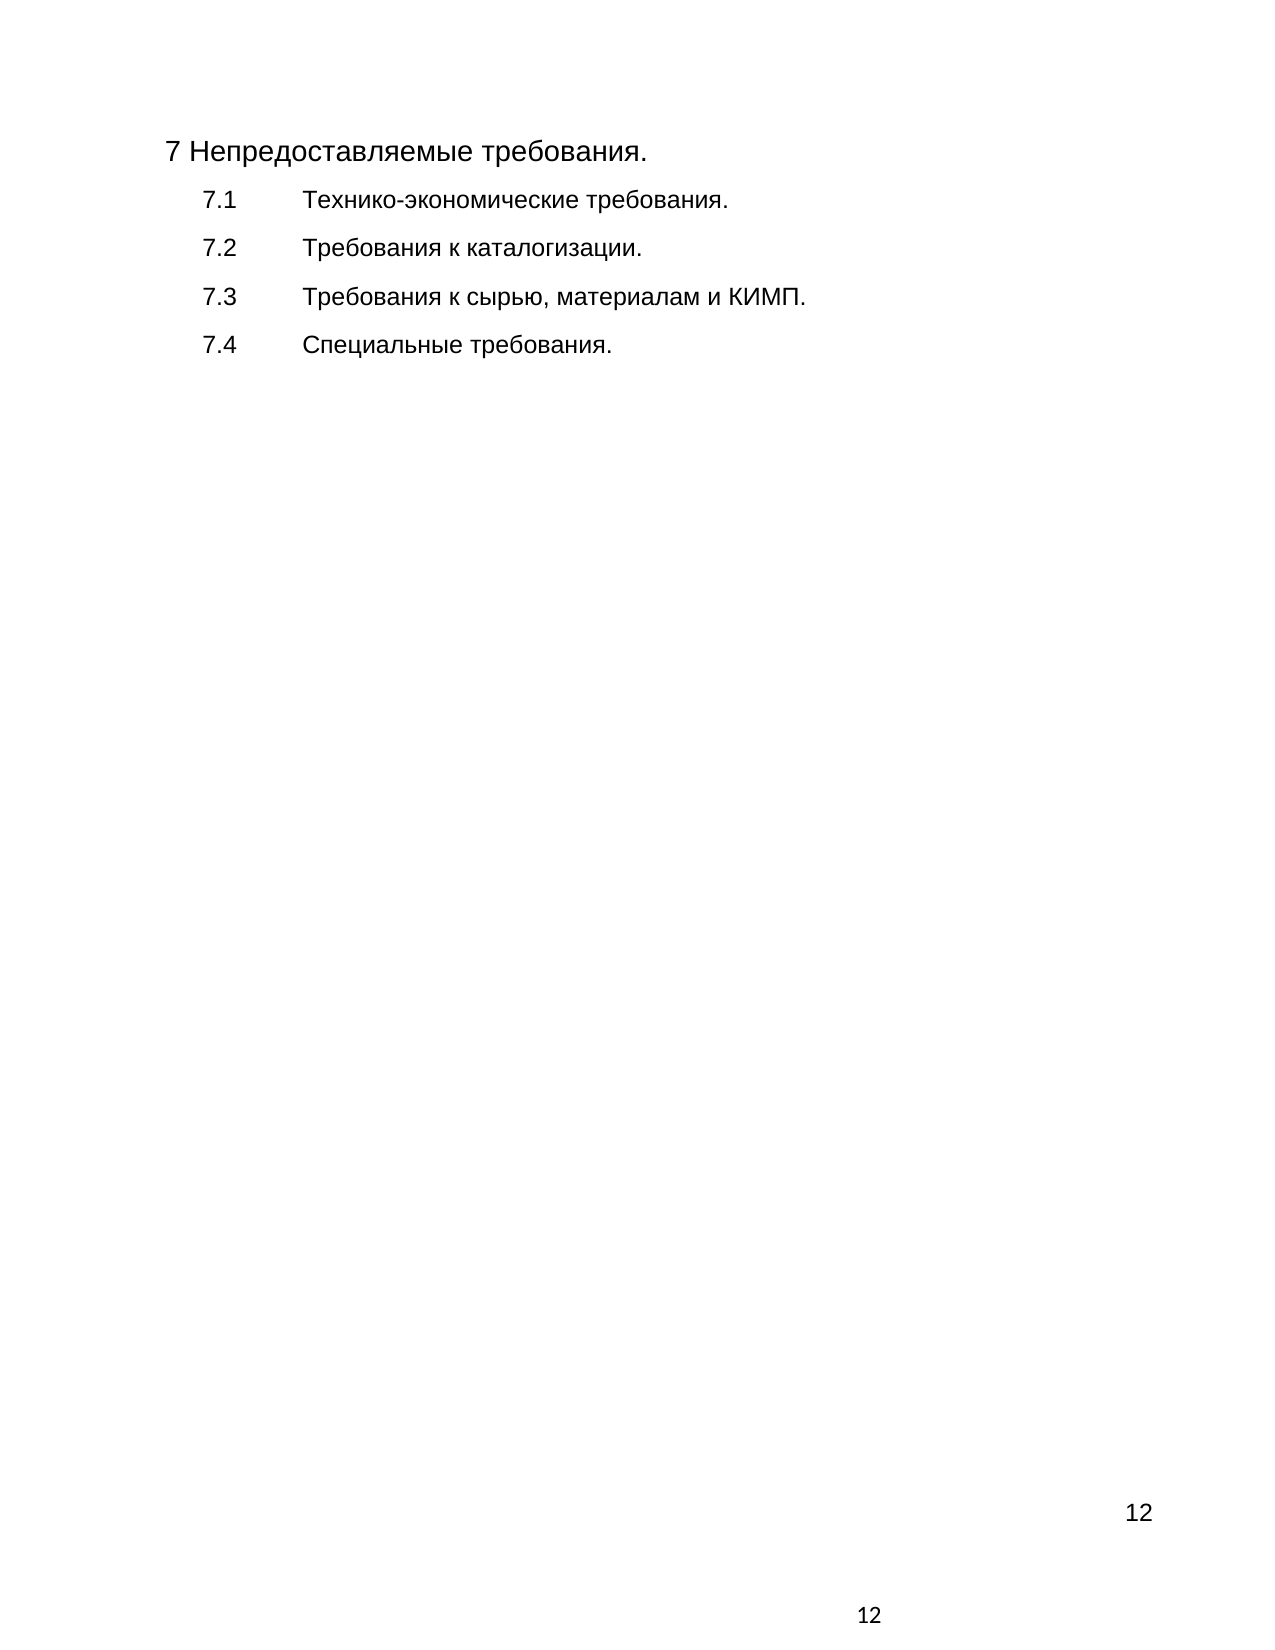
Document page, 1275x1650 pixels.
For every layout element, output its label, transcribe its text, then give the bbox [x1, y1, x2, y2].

text 7.1 Технико-экономические требования. [202, 185, 1156, 214]
text 7.2 Требования к каталогизации. [202, 233, 1156, 262]
text 12 [1125, 1498, 1156, 1527]
text 7 Непредоставляемые требования. [164, 134, 1156, 168]
text 7.3 Требования к сырью, материалам и КИМП. [202, 281, 1156, 310]
text 7.4 Специальные требования. [202, 329, 1156, 358]
